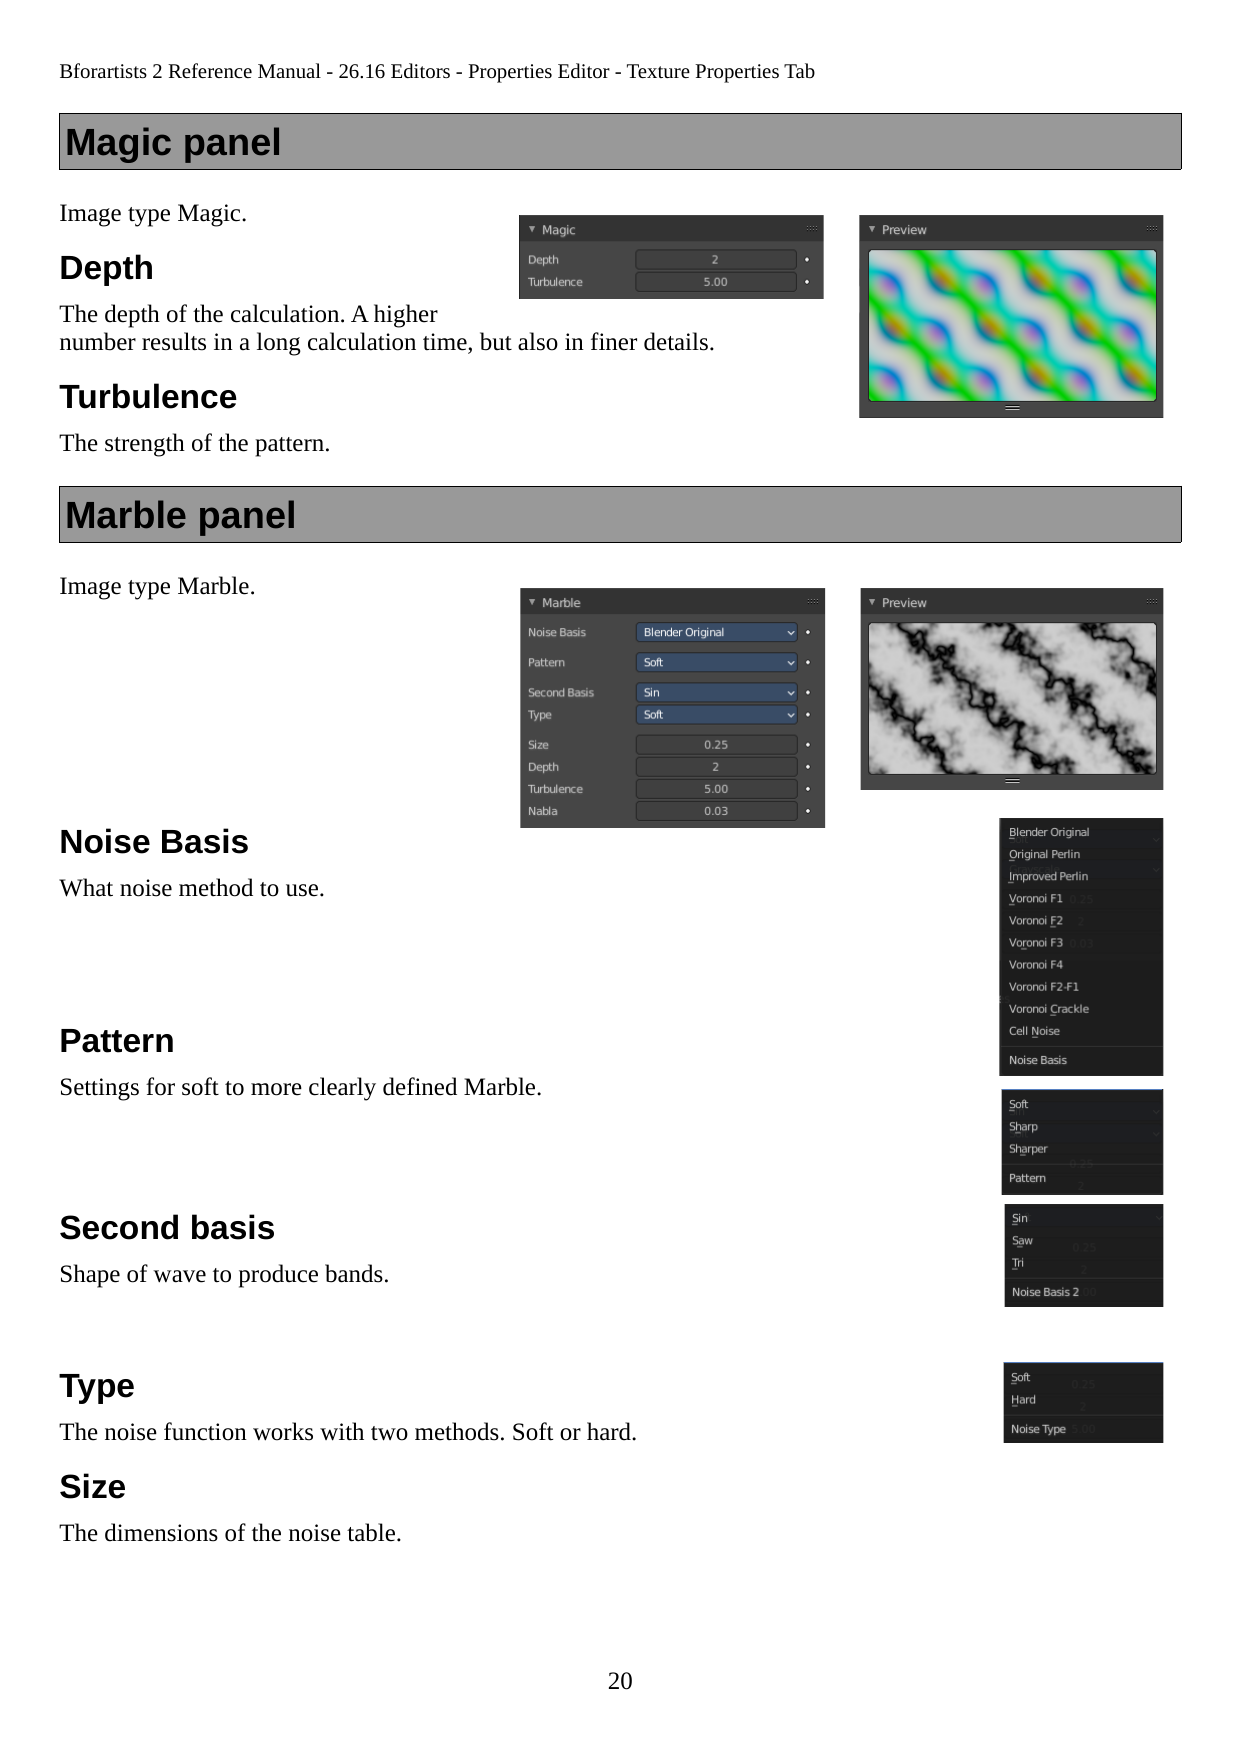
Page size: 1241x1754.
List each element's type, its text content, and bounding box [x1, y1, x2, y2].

subtitle Noise Basis [59, 822, 999, 860]
picture [1003, 1362, 1164, 1443]
subtitle Pattern [59, 1021, 999, 1059]
text Shape of wave to produce bands. [59, 1259, 1004, 1287]
text Image type Marble. [59, 571, 1181, 600]
text The dimensions of the noise table. [59, 1518, 1181, 1546]
subtitle [1164, 1021, 1181, 1059]
subtitle Depth [59, 247, 519, 286]
table_header Marble panel [60, 487, 1181, 542]
picture [1001, 1089, 1164, 1195]
picture [999, 818, 1164, 1076]
subtitle Turbulence [59, 377, 859, 416]
text What noise method to use. [59, 873, 999, 902]
text The strength of the pattern. [59, 428, 1181, 457]
subtitle Type [59, 1366, 1003, 1404]
text The depth of the calculation. A higher number results in a long calculation time, but also in finer details. [59, 299, 859, 356]
subtitle [1164, 822, 1181, 860]
text The noise function works with two methods. Soft or hard. [59, 1417, 1181, 1446]
subtitle Second basis [59, 1208, 1004, 1246]
table_header Magic panel [60, 114, 1181, 169]
picture [860, 588, 1164, 790]
text Image type Magic. [59, 198, 1181, 227]
picture [1004, 1204, 1164, 1307]
text Settings for soft to more clearly defined Marble. [59, 1072, 1181, 1101]
subtitle [1164, 247, 1181, 286]
subtitle [1164, 1208, 1181, 1246]
subtitle [1164, 377, 1181, 416]
subtitle [824, 247, 859, 286]
picture [859, 215, 1164, 418]
picture [520, 588, 826, 828]
subtitle Size [59, 1467, 1181, 1505]
subtitle [1164, 1366, 1181, 1404]
picture [519, 215, 824, 299]
